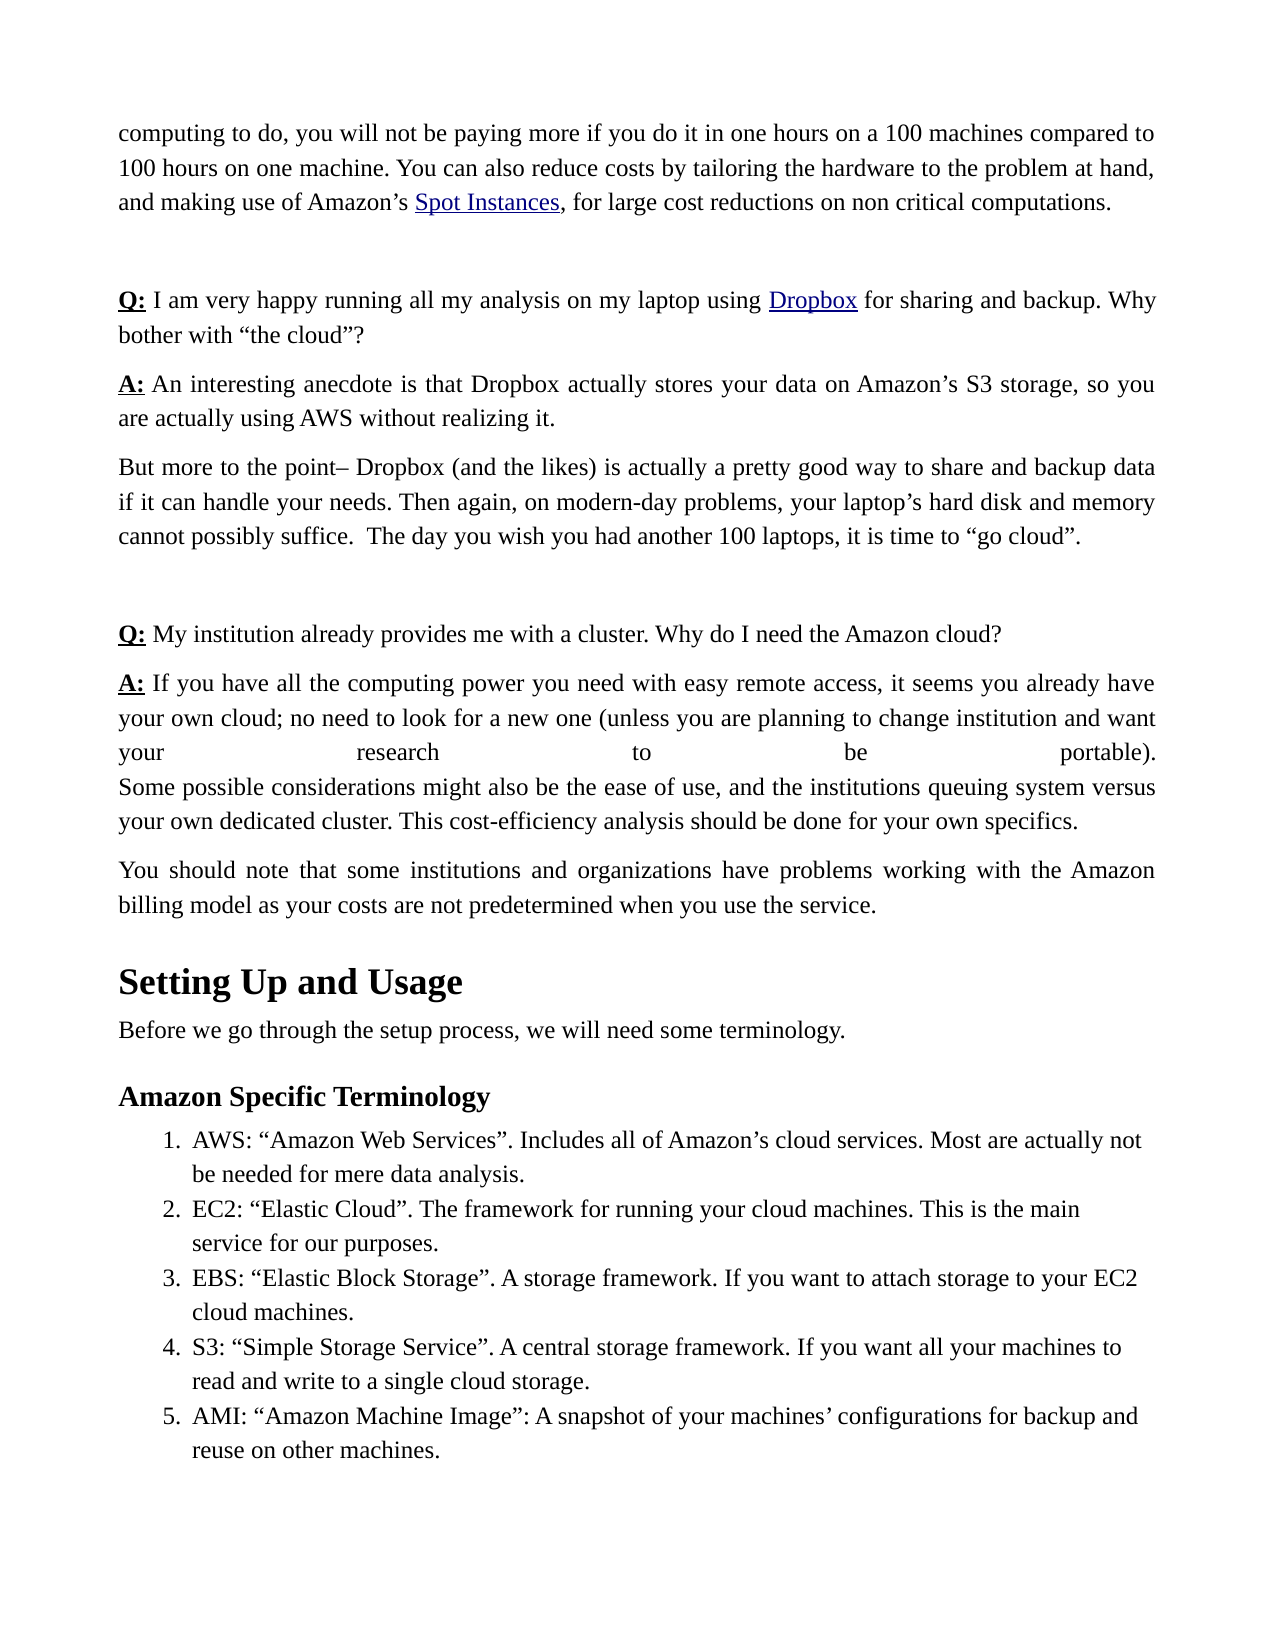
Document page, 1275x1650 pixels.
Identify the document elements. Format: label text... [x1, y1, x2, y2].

text You should note that some institutions and organizations have problems working with the Amazon billing model as your costs are not predetermined when you use the service. [118, 855, 1157, 919]
text A: An interesting anecdote is that Dropbox actually stores your data on Amazon’s S3 storage, so you are actually using AWS without realizing it. [118, 369, 1157, 432]
text Before we go through the setup process, we will need some terminology. [118, 1015, 1157, 1044]
list AMI: “Amazon Machine Image”: A snapshot of your machines’ configurations for backup and reuse on other machines. [162, 1401, 1157, 1464]
subtitle Setting Up and Usage [118, 960, 1157, 1003]
text computing to do, you will not be paying more if you do it in one hours on a 100 machines compared to 100 hours on one machine. You can also reduce costs by tailoring the hardware to the problem at hand, and making use of Amazon’s Spot Instances, for large cost reductions on non critical computations. [118, 118, 1157, 216]
list EBS: “Elastic Block Storage”. A storage framework. If you want to attach storage to your EC2 cloud machines. [162, 1263, 1157, 1326]
list EC2: “Elastic Cloud”. The framework for running your cloud machines. This is the main service for our purposes. [162, 1194, 1157, 1257]
subtitle Amazon Specific Terminology [118, 1079, 1157, 1113]
text But more to the point– Dropbox (and the likes) is actually a pretty good way to share and backup data if it can handle your needs. Then again, on modern-day problems, your laptop’s hard disk and memory cannot possibly suffice. The day you wish you had another 100 laptops, it is time to “go cloud”. [118, 452, 1157, 550]
text A: If you have all the computing power you need with easy remote access, it seems you already have your own cloud; no need to look for a new one (unless you are planning to change institution and want your research to be portable). Some possible considerations might also be the ease of use, and the institutions queuing system versus your own dedicated cluster. This cost-efficiency analysis should be done for your own specifics. [118, 668, 1157, 835]
text Q: I am very happy running all my analysis on my laptop using Dropbox for sharing and backup. Why bother with “the cloud”? [118, 285, 1157, 348]
text Q: My institution already provides me with a cluster. Why do I need the Amazon cloud? [118, 619, 1157, 648]
list AWS: “Amazon Web Services”. Includes all of Amazon’s cloud services. Most are actually not be needed for mere data analysis. [162, 1125, 1157, 1188]
list S3: “Simple Storage Service”. A central storage framework. If you want all your machines to read and write to a single cloud storage. [162, 1332, 1157, 1395]
